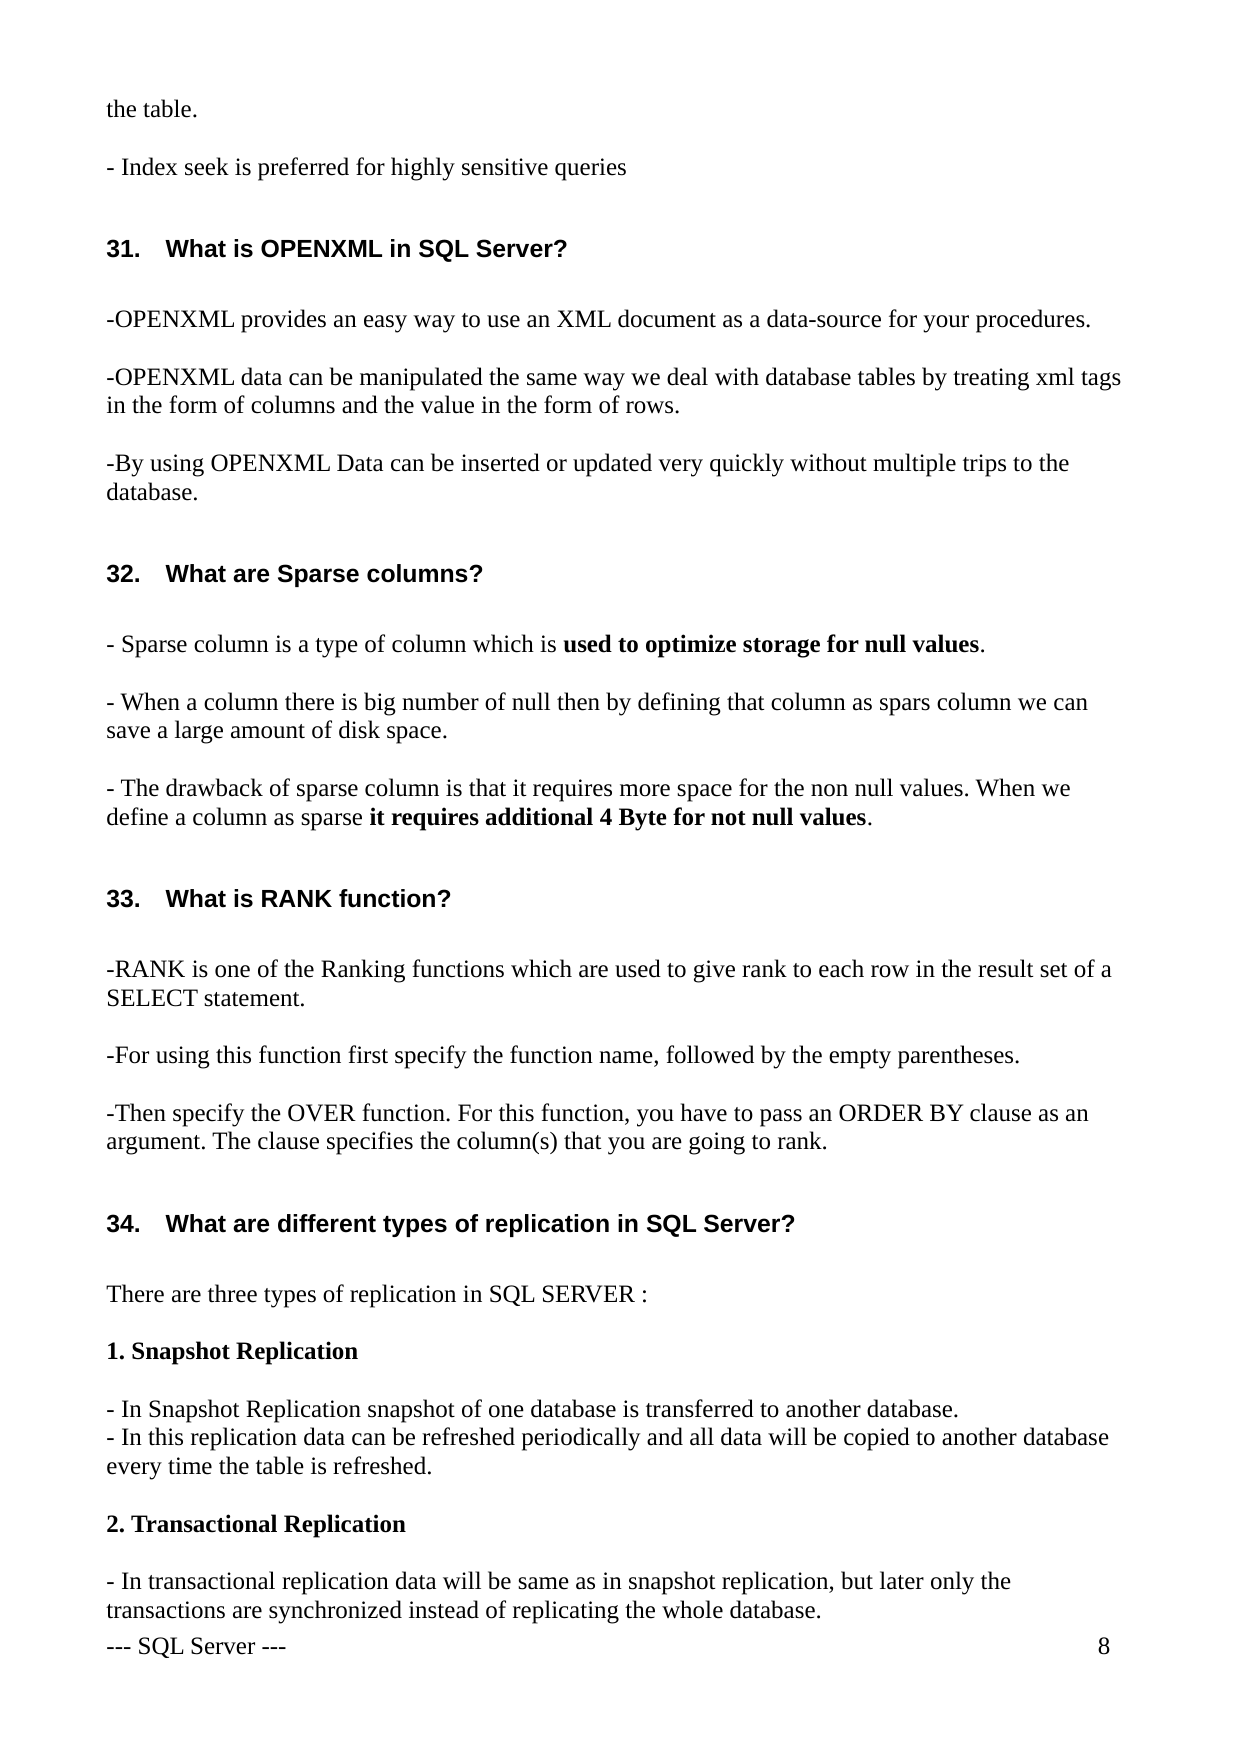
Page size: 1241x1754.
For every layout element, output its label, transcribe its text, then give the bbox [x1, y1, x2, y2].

text There are three types of replication in SQL SERVER : [106, 1279, 1134, 1307]
text - Sparse column is a type of column which is used to optimize storage for null values. [106, 629, 1134, 658]
text -By using OPENXML Data can be inserted or updated very quickly without multiple trips to the database. [106, 448, 1134, 506]
text -OPENXML data can be manipulated the same way we deal with database tables by treating xml tags in the form of columns and the value in the form of rows. [106, 362, 1134, 419]
subtitle What are Sparse columns? [106, 559, 1134, 588]
text 2. Transactional Replication [106, 1509, 1134, 1537]
text - In this replication data can be refreshed periodically and all data will be copied to another database every time the table is refreshed. [106, 1422, 1134, 1480]
text the table. [106, 94, 1134, 123]
subtitle What is RANK function? [106, 884, 1134, 913]
text -Then specify the OVER function. For this function, you have to pass an ORDER BY clause as an argument. The clause specifies the column(s) that you are going to rank. [106, 1098, 1134, 1155]
subtitle What are different types of replication in SQL Server? [106, 1209, 1134, 1237]
text - Index seek is preferred for highly sensitive queries [106, 152, 1134, 181]
text - In Snapshot Replication snapshot of one database is transferred to another database. [106, 1394, 1134, 1422]
text -For using this function first specify the function name, followed by the empty parentheses. [106, 1040, 1134, 1069]
subtitle What is OPENXML in SQL Server? [106, 234, 1134, 263]
text -OPENXML provides an easy way to use an XML document as a data-source for your procedures. [106, 304, 1134, 333]
text - When a column there is big number of null then by defining that column as spars column we can save a large amount of disk space. [106, 687, 1134, 744]
text - In transactional replication data will be same as in snapshot replication, but later only the transactions are synchronized instead of replicating the whole database. [106, 1566, 1134, 1624]
text -RANK is one of the Ranking functions which are used to give rank to each row in the result set of a SELECT statement. [106, 954, 1134, 1011]
text - The drawback of sparse column is that it requires more space for the non null values. When we define a column as sparse it requires additional 4 Byte for not null values. [106, 773, 1134, 830]
text 1. Snapshot Replication [106, 1336, 1134, 1365]
